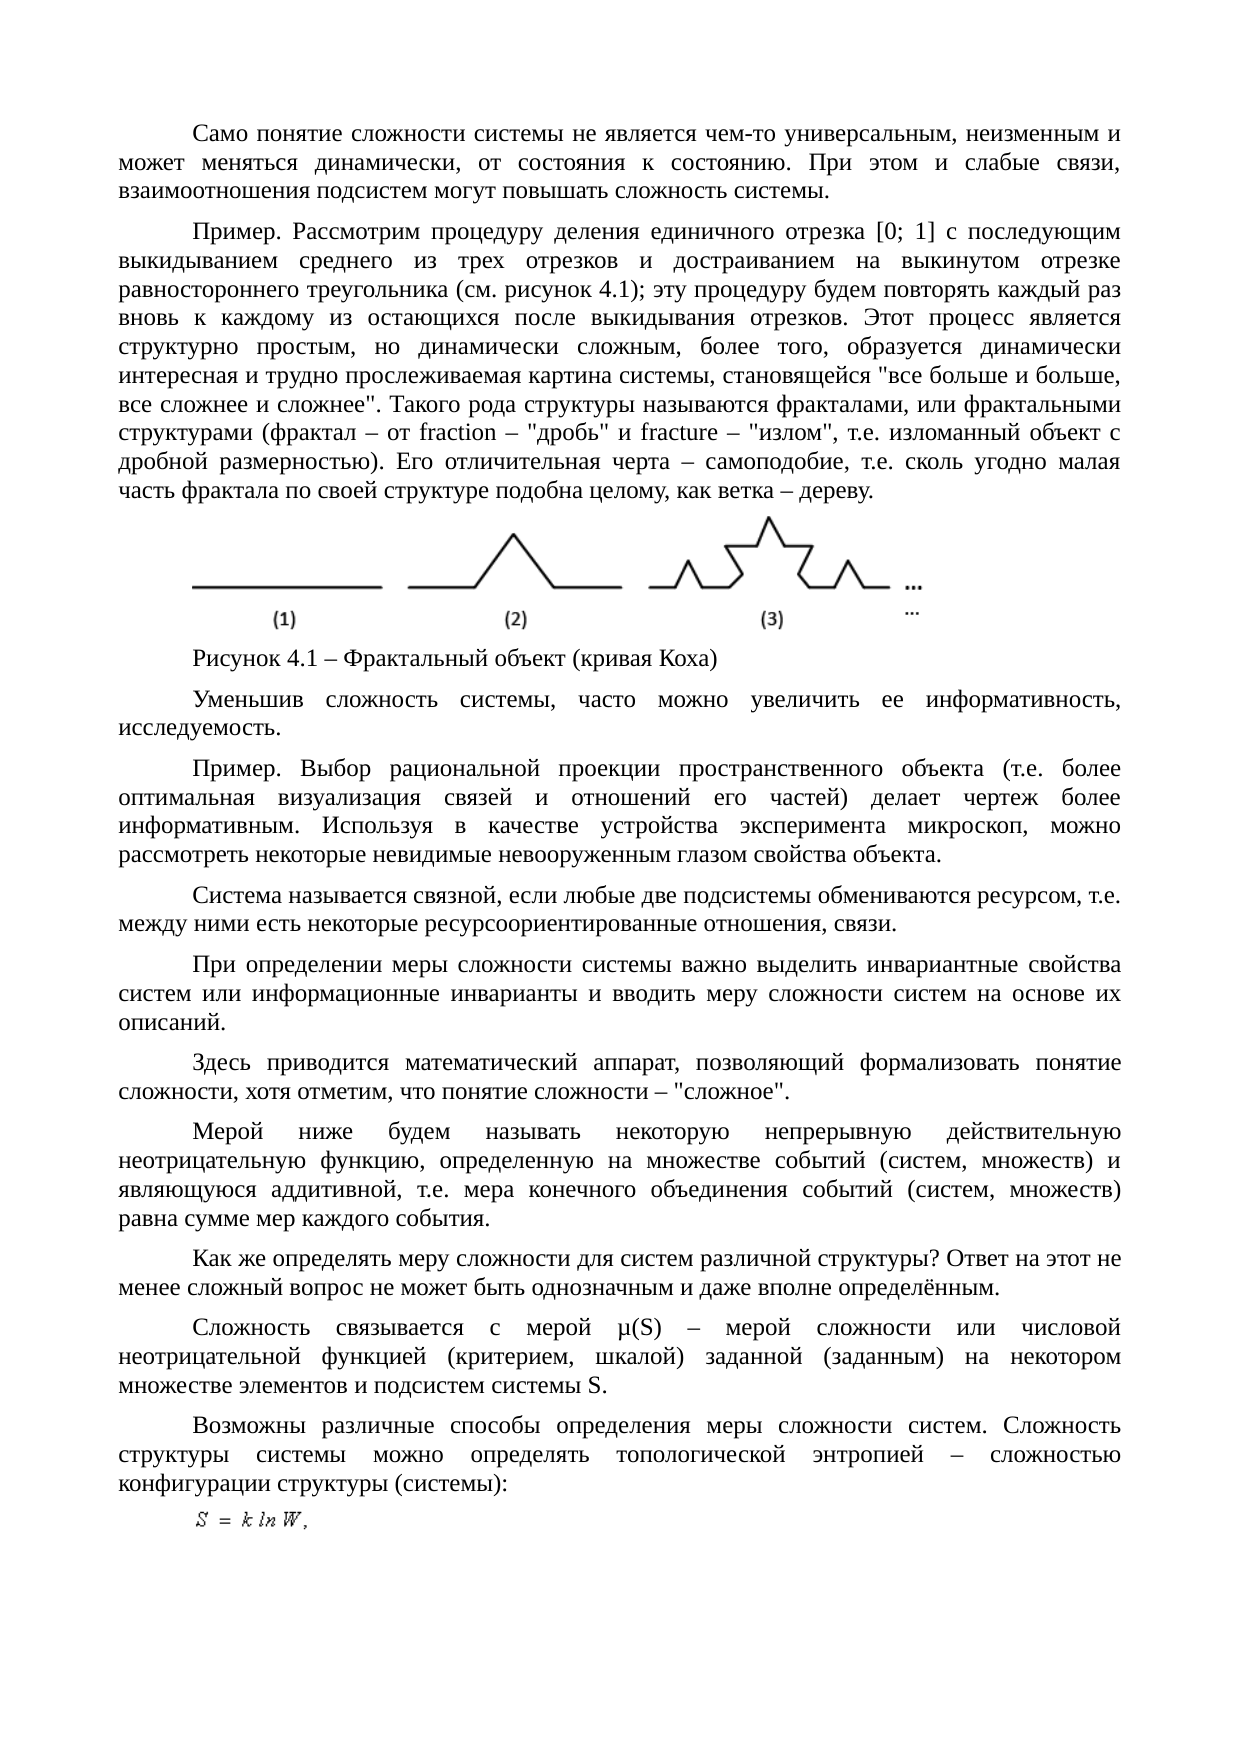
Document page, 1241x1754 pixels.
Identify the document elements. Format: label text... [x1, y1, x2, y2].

picture [192, 1508, 312, 1536]
text Сложность связывается с мерой µ(S) – мерой сложности или числовой неотрицательной функцией (критерием, шкалой) заданной (заданным) на некотором множестве элементов и подсистем системы S. [118, 1312, 1122, 1399]
picture [192, 515, 924, 632]
text Пример. Выбор рациональной проекции пространственного объекта (т.е. более оптимальная визуализация связей и отношений его частей) делает чертеж более информативным. Используя в качестве устройства эксперимента микроскоп, можно рассмотреть некоторые невидимые невооруженным глазом свойства объекта. [118, 753, 1122, 868]
text Само понятие сложности системы не является чем-то универсальным, неизменным и может меняться динамически, от состояния к состоянию. При этом и слабые связи, взаимоотношения подсистем могут повышать сложность системы. [118, 118, 1122, 204]
text Как же определять меру сложности для систем различной структуры? Ответ на этот не менее сложный вопрос не может быть однозначным и даже вполне определённым. [118, 1243, 1122, 1301]
text Уменьшив сложность системы, часто можно увеличить ее информативность, исследуемость. [118, 684, 1122, 741]
text Пример. Рассмотрим процедуру деления единичного отрезка [0; 1] с последующим выкидыванием среднего из трех отрезков и достраиванием на выкинутом отрезке равностороннего треугольника (см. рисунок 4.1); эту процедуру будем повторять каждый раз вновь к каждому из остающихся после выкидывания отрезков. Этот процесс является структурно простым, но динамически сложным, более того, образуется динамически интересная и трудно прослеживаемая картина системы, становящейся "все больше и больше, все сложнее и сложнее". Такого рода структуры называются фракталами, или фрактальными структурами (фрактал – от fraction – "дробь" и fracture – "излом", т.е. изломанный объект с дробной размерностью). Его отличительная черта – самоподобие, т.е. сколь угодно малая часть фрактала по своей структуре подобна целому, как ветка – дереву. [118, 216, 1122, 504]
text При определении меры сложности системы важно выделить инвариантные свойства систем или информационные инварианты и вводить меру сложности систем на основе их описаний. [118, 949, 1122, 1035]
text Здесь приводится математический аппарат, позволяющий формализовать понятие сложности, хотя отметим, что понятие сложности – "сложное". [118, 1047, 1122, 1104]
text Рисунок 4.1 – Фрактальный объект (кривая Коха) [118, 643, 1122, 672]
text Возможны различные способы определения меры сложности систем. Сложность структуры системы можно определять топологической энтропией – сложностью конфигурации структуры (системы): [118, 1410, 1122, 1497]
text Мерой ниже будем называть некоторую непрерывную действительную неотрицательную функцию, определенную на множестве событий (систем, множеств) и являющуюся аддитивной, т.е. мера конечного объединения событий (систем, множеств) равна сумме мер каждого события. [118, 1116, 1122, 1231]
text Система называется связной, если любые две подсистемы обмениваются ресурсом, т.е. между ними есть некоторые ресурсоориентированные отношения, связи. [118, 880, 1122, 937]
